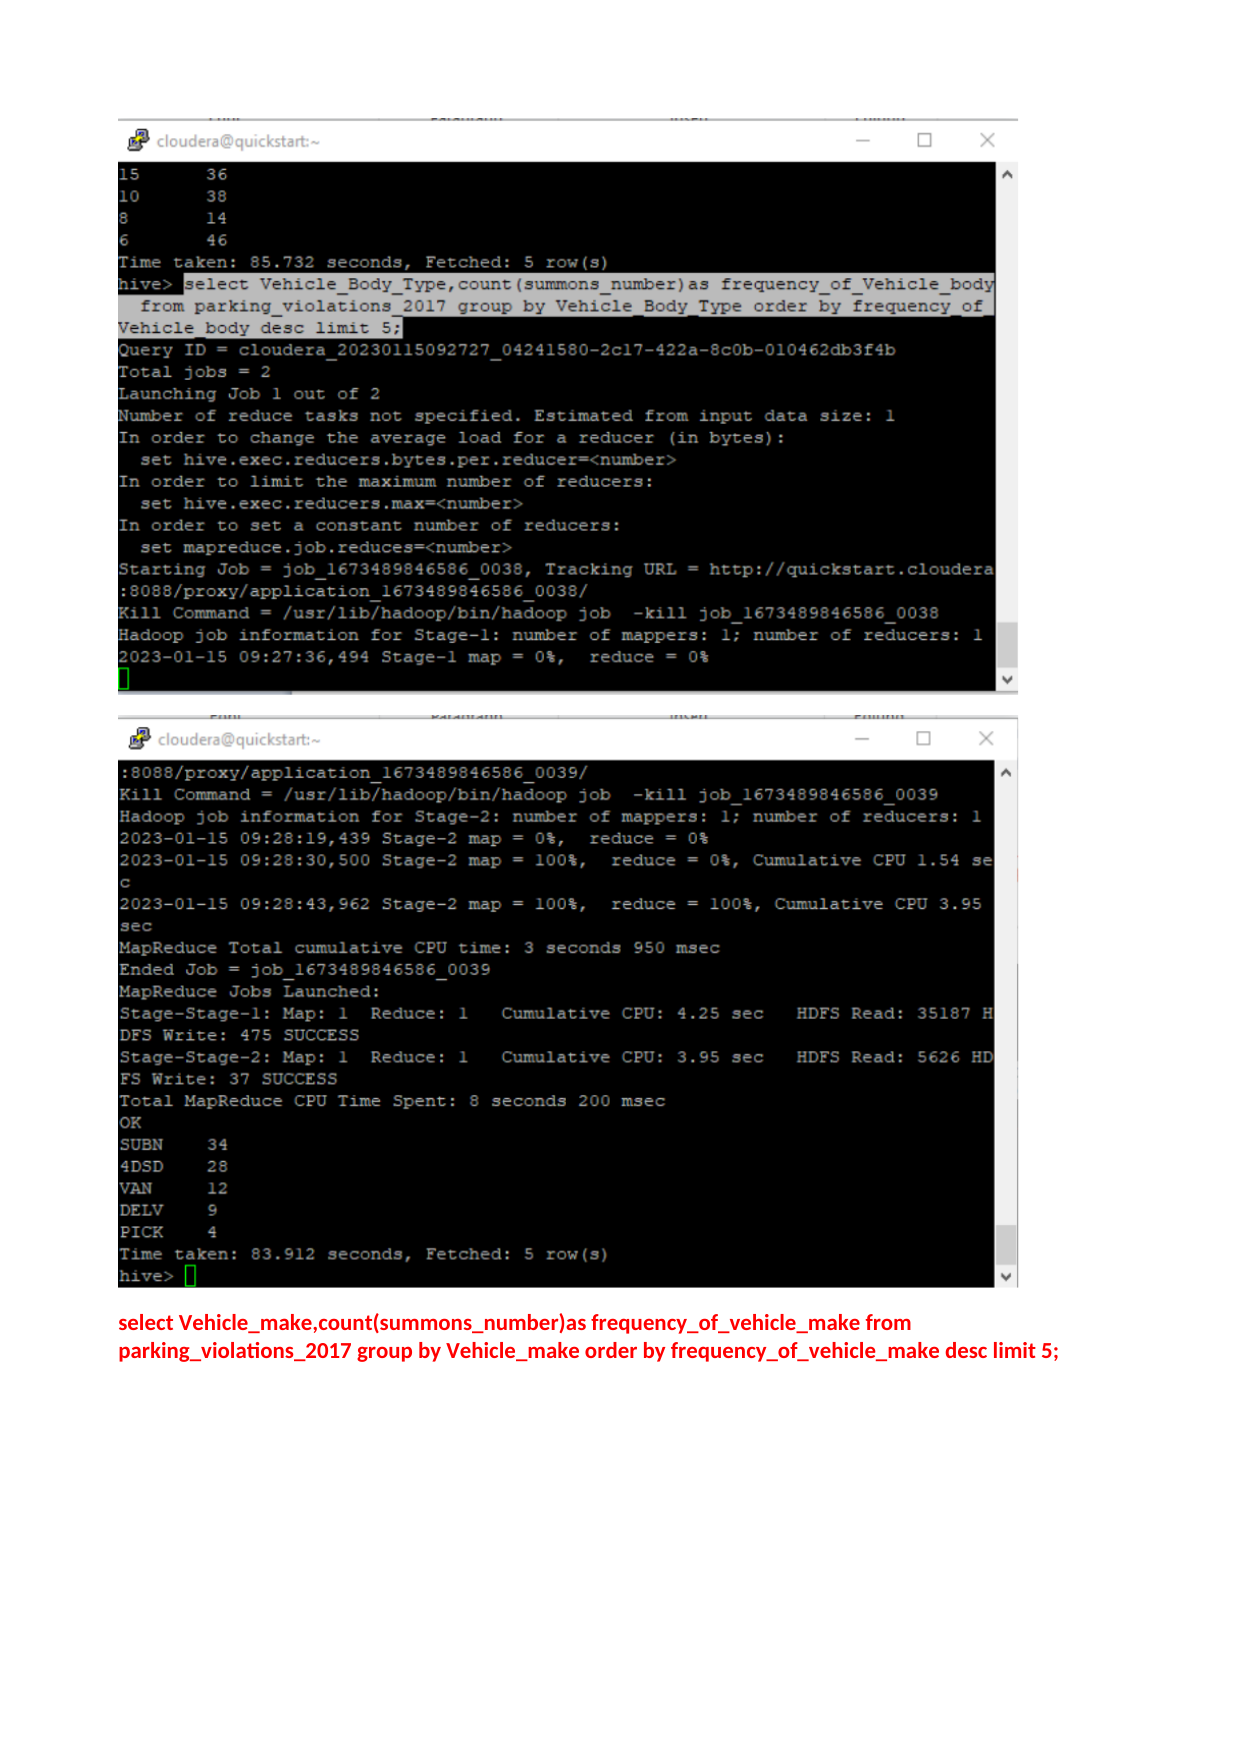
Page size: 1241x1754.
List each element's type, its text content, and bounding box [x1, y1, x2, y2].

text select Vehicle_make,count(summons_number)as frequency_of_vehicle_make from parking_violations_2017 group by Vehicle_make order by frequency_of_vehicle_make desc limit 5; [118, 1308, 1122, 1364]
